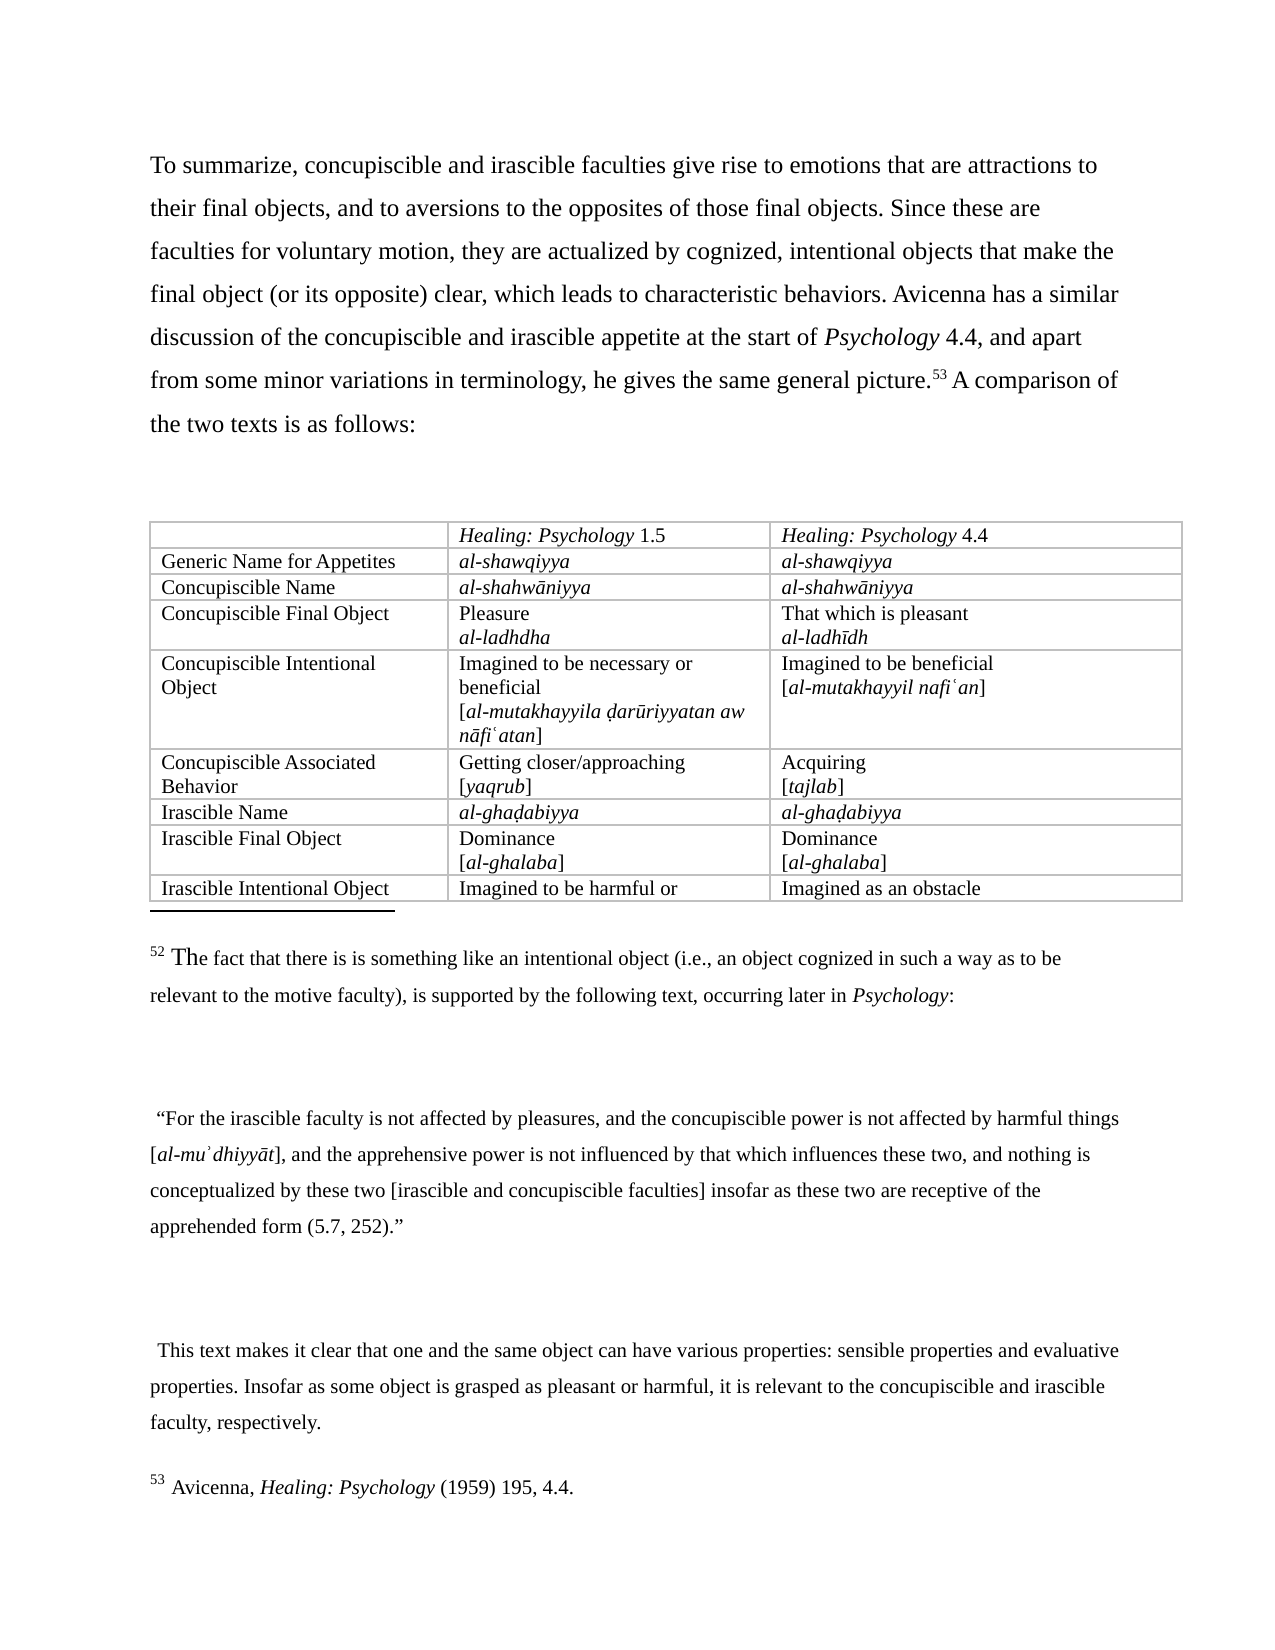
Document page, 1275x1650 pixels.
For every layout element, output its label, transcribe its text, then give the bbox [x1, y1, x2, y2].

table_cell al-shahwāniyya [771, 575, 1181, 599]
table_cell Imagined to be harmful or [449, 876, 769, 900]
table_cell Pleasure al-ladhdha [449, 601, 769, 649]
table_header Healing: Psychology 4.4 [771, 523, 1181, 547]
table_cell That which is pleasant al-ladhīdh [771, 601, 1181, 649]
text Avicenna, Healing: Psychology (1959) 195, 4.4. [150, 1471, 1125, 1500]
table_header [151, 523, 447, 547]
table_cell al-shawqiyya [449, 549, 769, 573]
table_cell Concupiscible Intentional Object [151, 651, 447, 747]
table_cell al-shawqiyya [771, 549, 1181, 573]
text This text makes it clear that one and the same object can have various properties: sensible properties and evaluative properties. Insofar as some object is grasped as pleasant or harmful, it is relevant to the concupiscible and irascible faculty, respectively. [150, 1338, 1125, 1434]
table_cell al-shahwāniyya [449, 575, 769, 599]
table_cell Imagined as an obstacle [771, 876, 1181, 900]
text The fact that there is is something like an intentional object (i.e., an object cognized in such a way as to be relevant to the motive faculty), is supported by the following text, occurring later in Psychology: [150, 942, 1125, 1007]
table_cell Imagined to be necessary or beneficial [al-mutakhayyila ḍarūriyyatan aw nāfiʿatan] [449, 651, 769, 747]
table_cell al-ghaḍabiyya [771, 800, 1181, 824]
table_cell Acquiring [tajlab] [771, 750, 1181, 798]
table_cell Concupiscible Name [151, 575, 447, 599]
table_cell Dominance [al-ghalaba] [449, 826, 769, 874]
table_cell al-ghaḍabiyya [449, 800, 769, 824]
table_cell Generic Name for Appetites [151, 549, 447, 573]
table_cell Dominance [al-ghalaba] [771, 826, 1181, 874]
text To summarize, concupiscible and irascible faculties give rise to emotions that are attractions to their final objects, and to aversions to the opposites of those final objects. Since these are faculties for voluntary motion, they are actualized by cognized, intentional objects that make the final object (or its opposite) clear, which leads to characteristic behaviors. Avicenna has a similar discussion of the concupiscible and irascible appetite at the start of Psychology 4.4, and apart from some minor variations in terminology, he gives the same general picture. A comparison of the two texts is as follows: [150, 150, 1125, 437]
table_header Healing: Psychology 1.5 [449, 523, 769, 547]
table_cell Irascible Name [151, 800, 447, 824]
table_cell Imagined to be beneficial [al-mutakhayyil nafiʿan] [771, 651, 1181, 747]
table_cell Concupiscible Associated Behavior [151, 750, 447, 798]
table_cell Concupiscible Final Object [151, 601, 447, 649]
table_cell Getting closer/approaching [yaqrub] [449, 750, 769, 798]
table_cell Irascible Intentional Object [151, 876, 447, 900]
text “For the irascible faculty is not affected by pleasures, and the concupiscible power is not affected by harmful things [al-muʾdhiyyāt], and the apprehensive power is not influenced by that which influences these two, and nothing is conceptualized by these two [irascible and concupiscible faculties] insofar as these two are receptive of the apprehended form (5.7, 252).” [150, 1106, 1125, 1238]
table_cell Irascible Final Object [151, 826, 447, 874]
